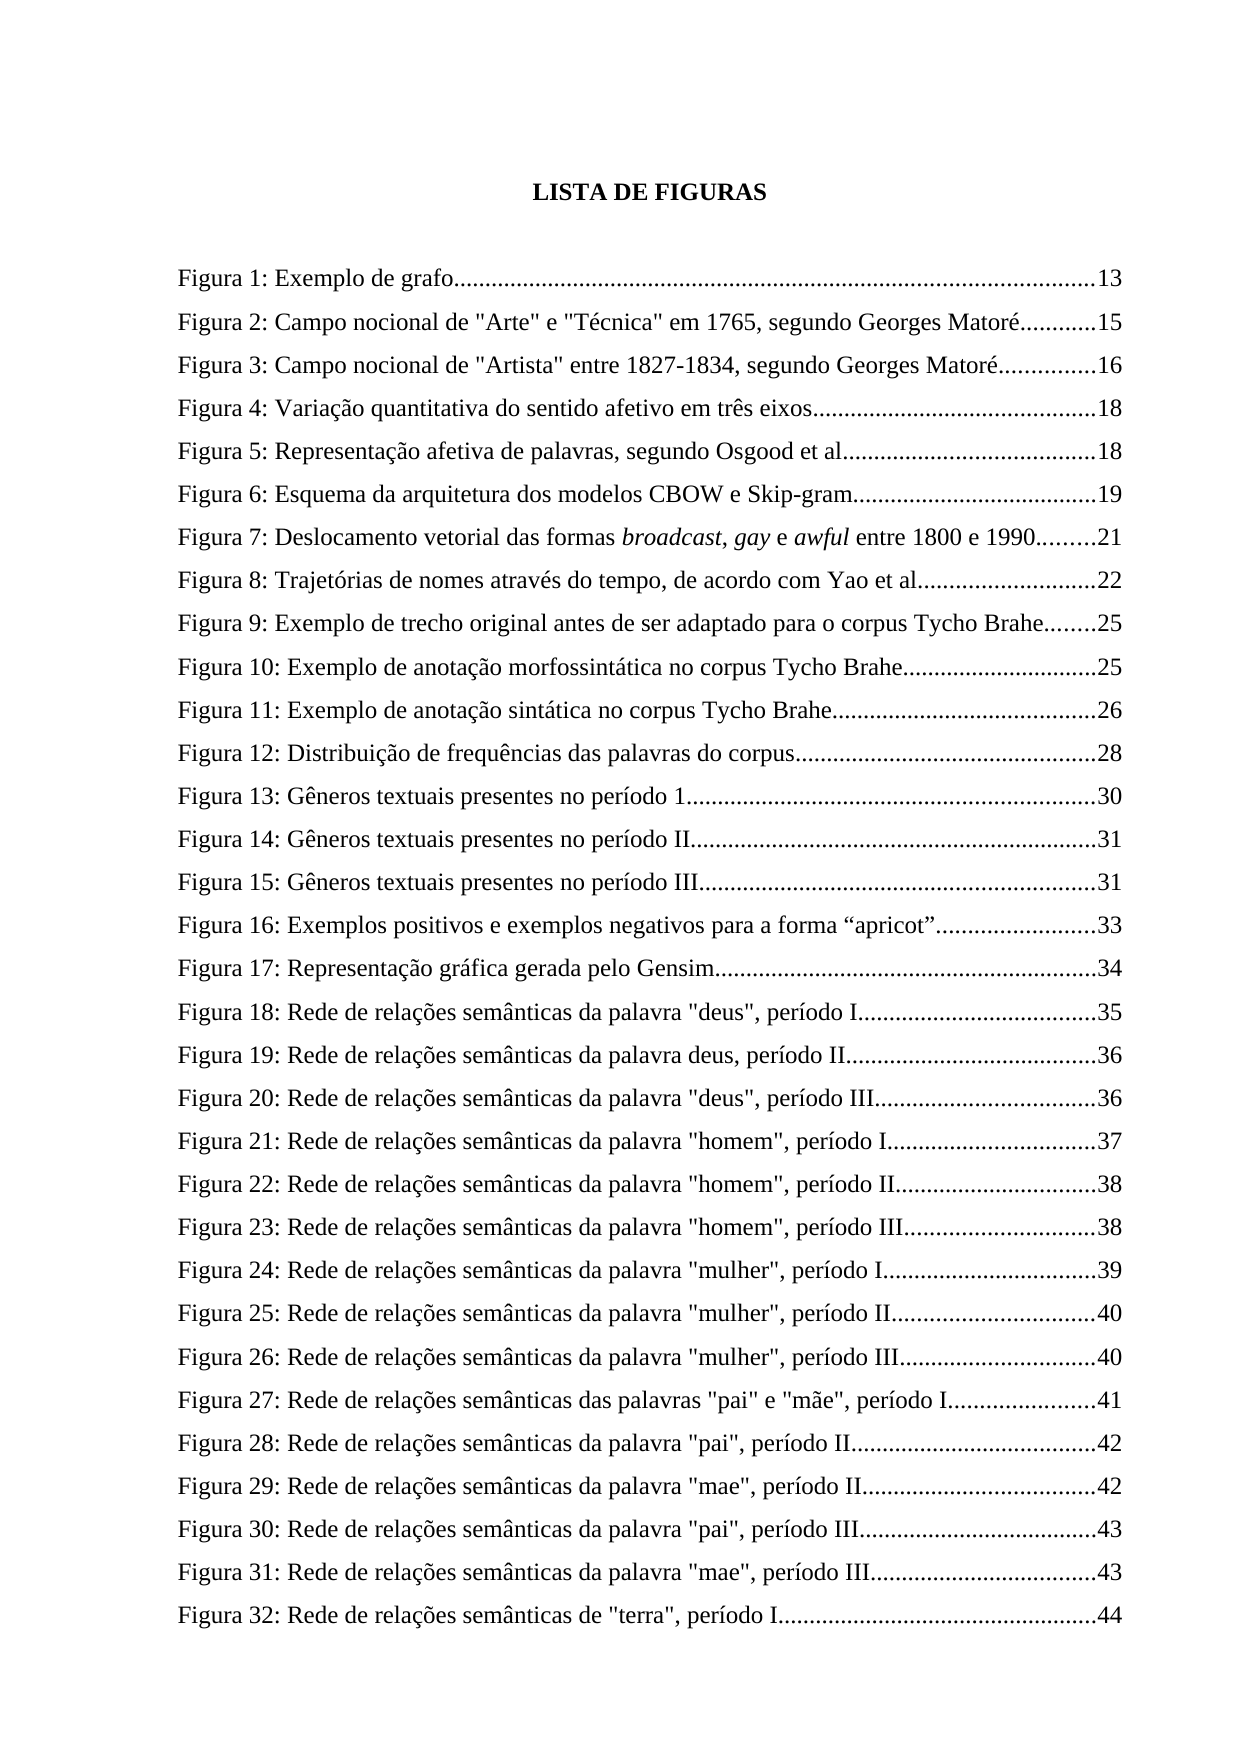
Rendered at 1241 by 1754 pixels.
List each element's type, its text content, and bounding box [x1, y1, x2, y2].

text Figura 14: Gêneros textuais presentes no período II 31 [177, 824, 1122, 853]
text Figura 12: Distribuição de frequências das palavras do corpus. 28 [177, 738, 1122, 767]
text Figura 17: Representação gráfica gerada pelo Gensim 34 [177, 953, 1122, 982]
text Figura 24: Rede de relações semânticas da palavra "mulher", período I 39 [177, 1255, 1122, 1284]
text Figura 9: Exemplo de trecho original antes de ser adaptado para o corpus Tycho Brahe. 25 [177, 608, 1122, 637]
text Figura 8: Trajetórias de nomes através do tempo, de acordo com Yao et al. 22 [177, 565, 1122, 594]
text Figura 5: Representação afetiva de palavras, segundo Osgood et al. 18 [177, 436, 1122, 465]
text Figura 18: Rede de relações semânticas da palavra "deus", período I 35 [177, 997, 1122, 1025]
text Figura 1: Exemplo de grafo. 13 [177, 263, 1122, 292]
text Figura 26: Rede de relações semânticas da palavra "mulher", período III 40 [177, 1342, 1122, 1370]
subtitle LISTA DE FIGURAS [177, 177, 1122, 206]
text Figura 3: Campo nocional de "Artista" entre 1827-1834, segundo Georges Matoré. 16 [177, 350, 1122, 378]
text Figura 2: Campo nocional de "Arte" e "Técnica" em 1765, segundo Georges Matoré 15 [177, 307, 1122, 335]
text Figura 6: Esquema da arquitetura dos modelos CBOW e Skip-gram 19 [177, 479, 1122, 508]
text Figura 11: Exemplo de anotação sintática no corpus Tycho Brahe. 26 [177, 695, 1122, 723]
text Figura 15: Gêneros textuais presentes no período III 31 [177, 867, 1122, 896]
text Figura 29: Rede de relações semânticas da palavra "mae", período II 42 [177, 1471, 1122, 1500]
text Figura 22: Rede de relações semânticas da palavra "homem", período II 38 [177, 1169, 1122, 1198]
text Figura 23: Rede de relações semânticas da palavra "homem", período III 38 [177, 1212, 1122, 1241]
text Figura 7: Deslocamento vetorial das formas broadcast, gay e awful entre 1800 e 1990. 21 [177, 522, 1122, 551]
text Figura 27: Rede de relações semânticas das palavras "pai" e "mãe", período I. 41 [177, 1385, 1122, 1413]
text Figura 32: Rede de relações semânticas de "terra", período I 44 [177, 1600, 1122, 1629]
text Figura 31: Rede de relações semânticas da palavra "mae", período III 43 [177, 1557, 1122, 1586]
text Figura 28: Rede de relações semânticas da palavra "pai", período II 42 [177, 1428, 1122, 1457]
text Figura 30: Rede de relações semânticas da palavra "pai", período III 43 [177, 1514, 1122, 1543]
text Figura 10: Exemplo de anotação morfossintática no corpus Tycho Brahe. 25 [177, 652, 1122, 680]
text Figura 20: Rede de relações semânticas da palavra "deus", período III 36 [177, 1083, 1122, 1112]
text Figura 16: Exemplos positivos e exemplos negativos para a forma “apricot” 33 [177, 910, 1122, 939]
text Figura 4: Variação quantitativa do sentido afetivo em três eixos 18 [177, 393, 1122, 422]
text Figura 13: Gêneros textuais presentes no período 1 30 [177, 781, 1122, 810]
text Figura 21: Rede de relações semânticas da palavra "homem", período I 37 [177, 1126, 1122, 1155]
text Figura 19: Rede de relações semânticas da palavra deus, período II 36 [177, 1040, 1122, 1068]
text Figura 25: Rede de relações semânticas da palavra "mulher", período II 40 [177, 1298, 1122, 1327]
